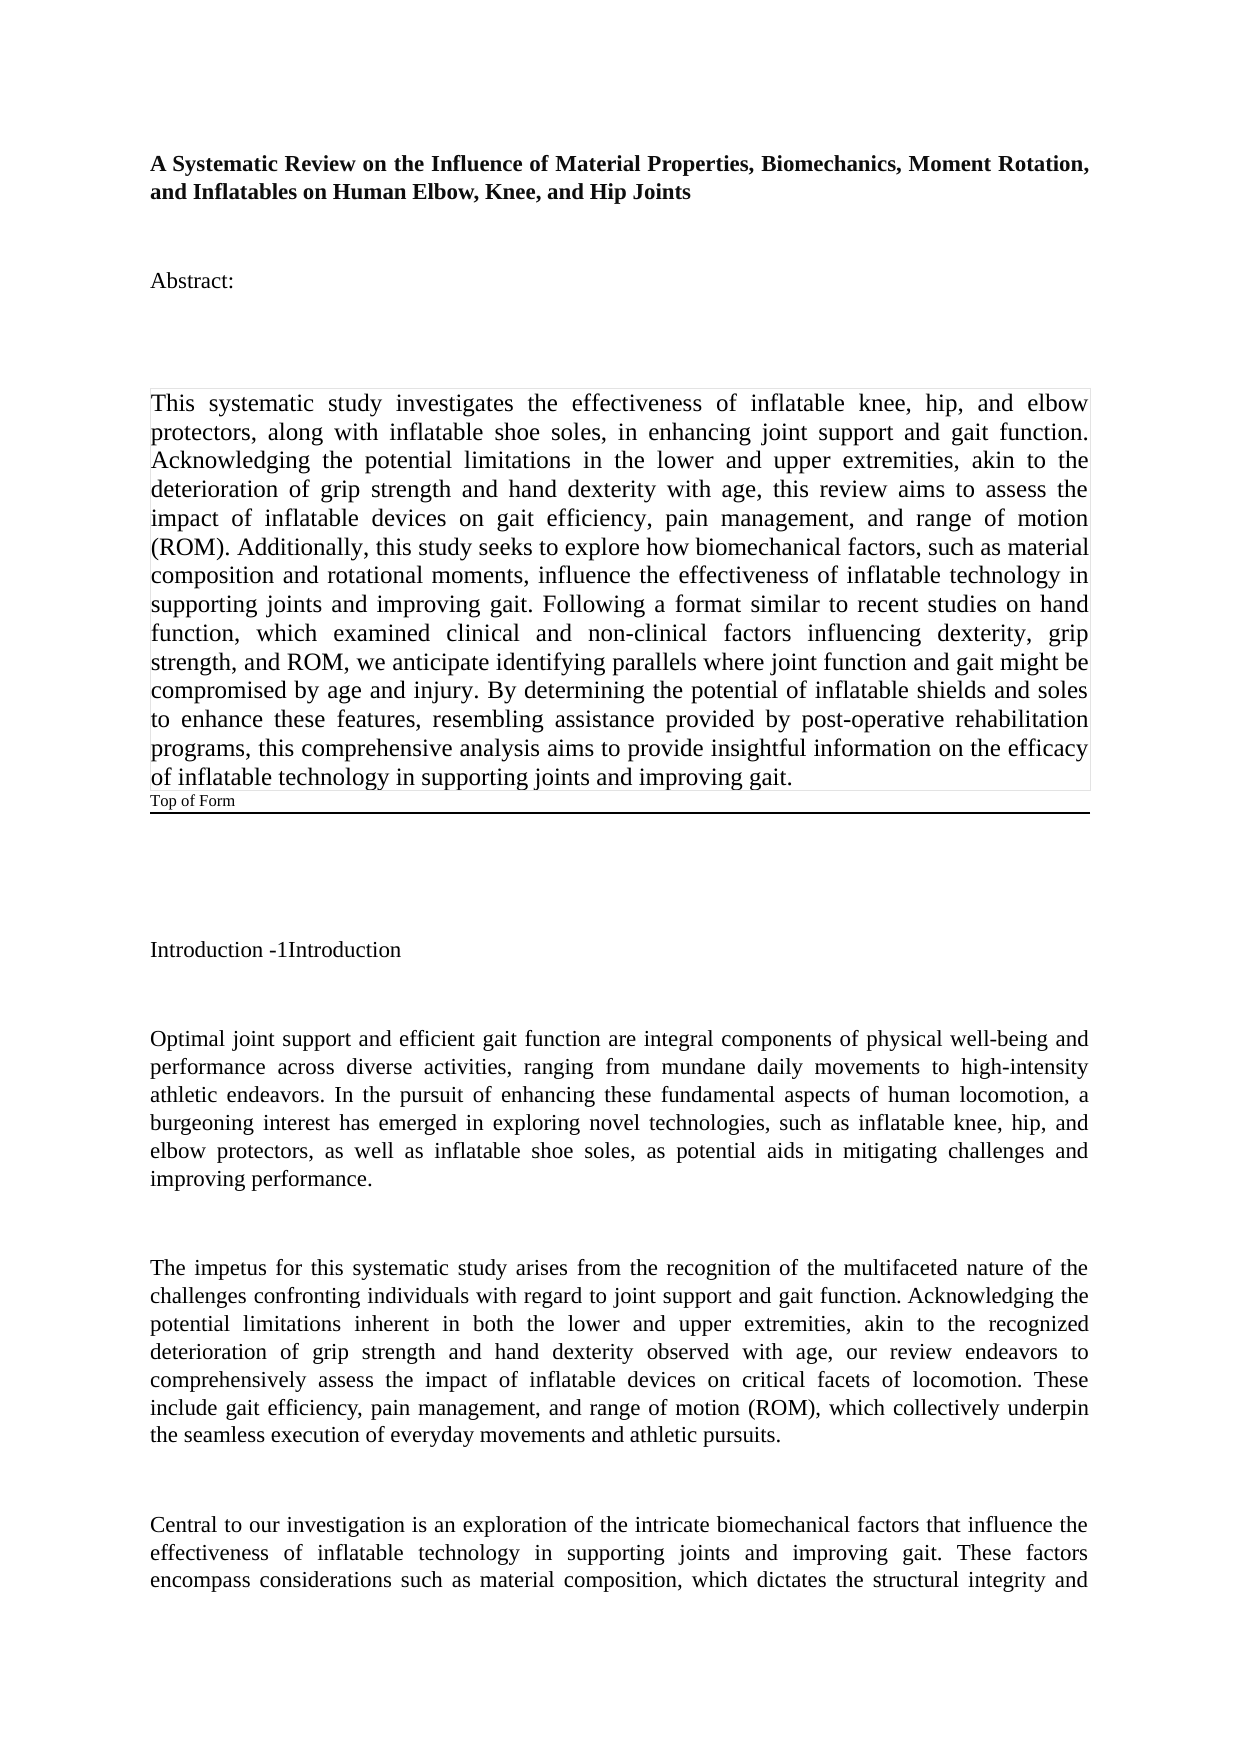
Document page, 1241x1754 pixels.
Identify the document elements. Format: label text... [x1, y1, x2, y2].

text The impetus for this systematic study arises from the recognition of the multifaceted nature of the challenges confronting individuals with regard to joint support and gait function. Acknowledging the potential limitations inherent in both the lower and upper extremities, akin to the recognized deterioration of grip strength and hand dexterity observed with age, our review endeavors to comprehensively assess the impact of inflatable devices on critical facets of locomotion. These include gait efficiency, pain management, and range of motion (ROM), which collectively underpin the seamless execution of everyday movements and athletic pursuits. [150, 1254, 1090, 1448]
text Top of Form [150, 791, 1090, 812]
text This systematic study investigates the effectiveness of inflatable knee, hip, and elbow protectors, along with inflatable shoe soles, in enhancing joint support and gait function. Acknowledging the potential limitations in the lower and upper extremities, akin to the deterioration of grip strength and hand dexterity with age, this review aims to assess the impact of inflatable devices on gait efficiency, pain management, and range of motion (ROM). Additionally, this study seeks to explore how biomechanical factors, such as material composition and rotational moments, influence the effectiveness of inflatable technology in supporting joints and improving gait. Following a format similar to recent studies on hand function, which examined clinical and non-clinical factors influencing dexterity, grip strength, and ROM, we anticipate identifying parallels where joint function and gait might be compromised by age and injury. By determining the potential of inflatable shields and soles to enhance these features, resembling assistance provided by post-operative rehabilitation programs, this comprehensive analysis aims to provide insightful information on the efficacy of inflatable technology in supporting joints and improving gait. [151, 389, 1090, 790]
text Central to our investigation is an exploration of the intricate biomechanical factors that influence the effectiveness of inflatable technology in supporting joints and improving gait. These factors encompass considerations such as material composition, which dictates the structural integrity and [150, 1511, 1090, 1593]
text Abstract: [150, 267, 1090, 293]
text A Systematic Review on the Influence of Material Properties, Biomechanics, Moment Rotation, and Inflatables on Human Elbow, Knee, and Hip Joints [150, 150, 1090, 204]
text Introduction -1Introduction [150, 936, 1090, 962]
text Optimal joint support and efficient gait function are integral components of physical well-being and performance across diverse activities, ranging from mundane daily movements to high-intensity athletic endeavors. In the pursuit of enhancing these fundamental aspects of human locomotion, a burgeoning interest has emerged in exploring novel technologies, such as inflatable knee, hip, and elbow protectors, as well as inflatable shoe soles, as potential aids in mitigating challenges and improving performance. [150, 1025, 1090, 1191]
